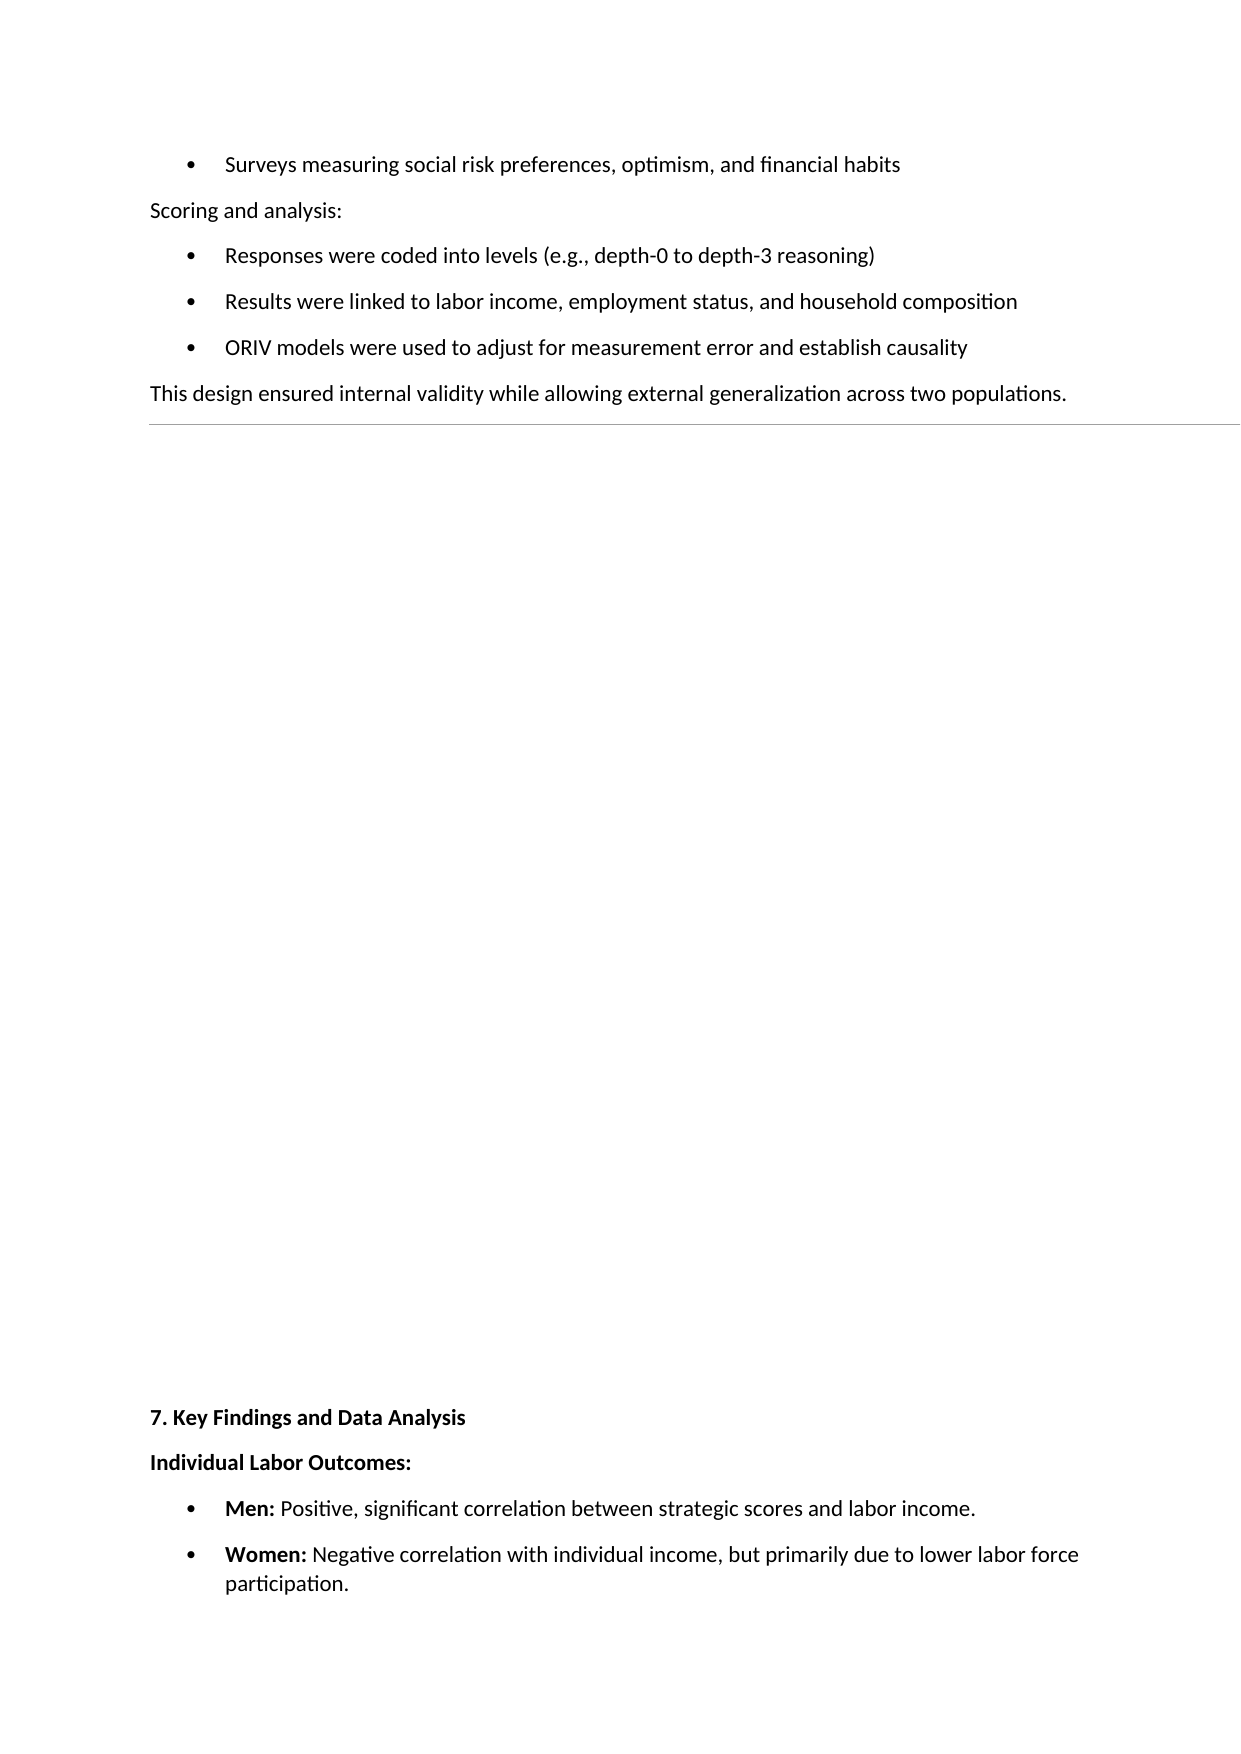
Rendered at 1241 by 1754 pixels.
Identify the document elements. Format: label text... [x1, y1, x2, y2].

text Scoring and analysis: [150, 196, 1090, 224]
list Responses were coded into levels (e.g., depth-0 to depth-3 reasoning) [187, 241, 1090, 269]
list Surveys measuring social risk preferences, optimism, and financial habits [187, 150, 1090, 178]
list Women: Negative correlation with individual income, but primarily due to lower labor force participation. [187, 1540, 1090, 1597]
text This design ensured internal validity while allowing external generalization across two populations. [150, 379, 1090, 407]
list Results were linked to labor income, employment status, and household composition [187, 287, 1090, 315]
text 7. Key Findings and Data Analysis [150, 1403, 1090, 1431]
list ORIV models were used to adjust for measurement error and establish causality [187, 333, 1090, 361]
list Men: Positive, significant correlation between strategic scores and labor income. [187, 1494, 1090, 1522]
text Individual Labor Outcomes: [150, 1448, 1090, 1476]
